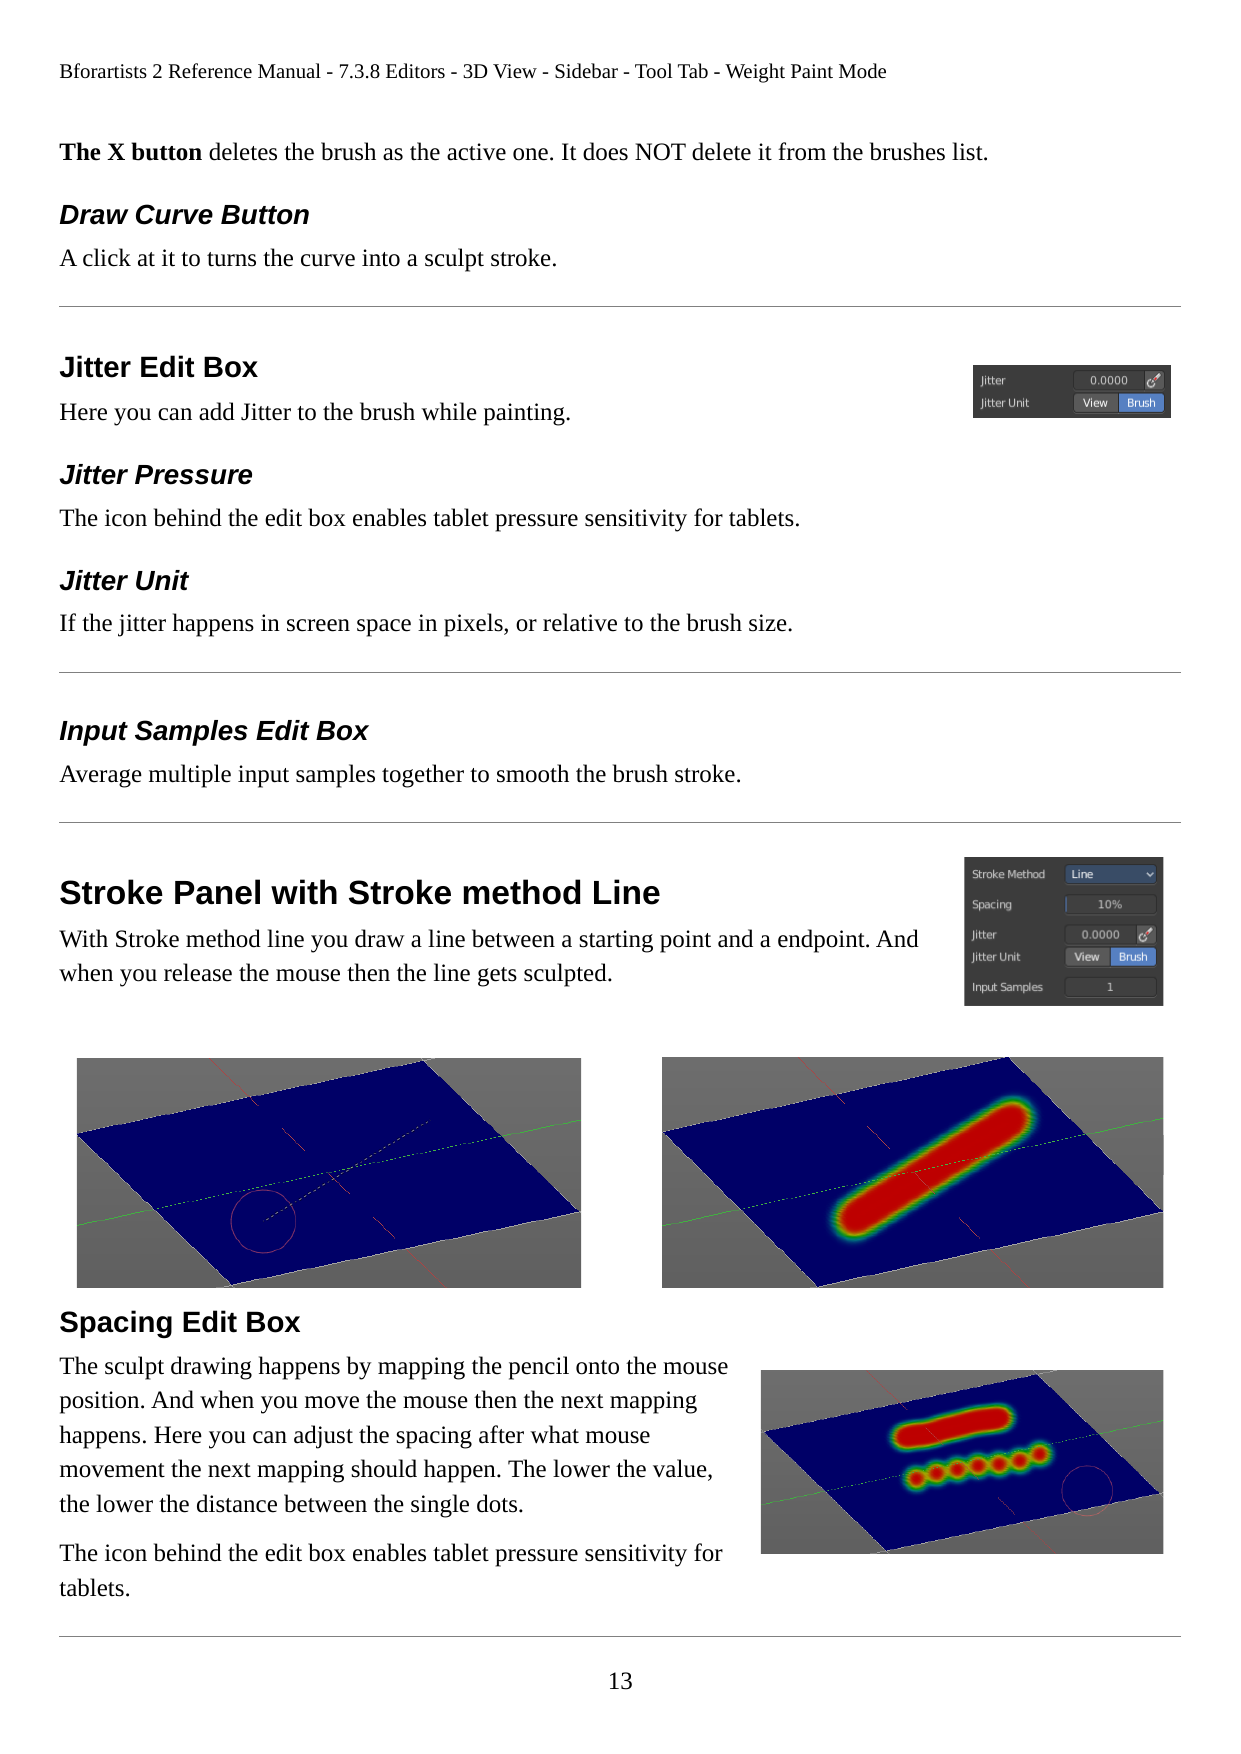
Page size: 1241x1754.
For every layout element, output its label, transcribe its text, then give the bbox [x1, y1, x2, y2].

picture [964, 857, 1164, 1006]
subtitle Jitter Edit Box [59, 350, 1181, 384]
text The X button deletes the brush as the active one. It does NOT delete it from the brushes list. [59, 137, 1181, 165]
text The icon behind the edit box enables tablet pressure sensitivity for tablets. [59, 503, 1181, 531]
picture [760, 1370, 1164, 1554]
subtitle Jitter Pressure [59, 458, 1181, 490]
picture [76, 1058, 582, 1288]
subtitle Input Samples Edit Box [59, 714, 1181, 746]
picture [973, 365, 1171, 418]
text If the jitter happens in screen space in pixels, or relative to the brush size. [59, 608, 1181, 637]
picture [662, 1057, 1164, 1288]
text Here you can add Jitter to the brush while painting. [59, 397, 1181, 425]
text With Stroke method line you draw a line between a starting point and a endpoint. And when you release the mouse then the line gets sculpted. [59, 924, 964, 987]
text A click at it to turns the curve into a sculpt stroke. [59, 243, 1181, 271]
text The icon behind the edit box enables tablet pressure sensitivity for tablets. [59, 1538, 1181, 1601]
text The sculpt drawing happens by mapping the pencil onto the mouse position. And when you move the mouse then the next mapping happens. Here you can adjust the spacing after what mouse movement the next mapping should happen. The lower the value, the lower the distance between the single dots. [59, 1351, 1181, 1518]
subtitle Jitter Unit [59, 564, 1181, 596]
subtitle Stroke Panel with Stroke method Line [59, 873, 964, 911]
subtitle Spacing Edit Box [59, 1132, 1181, 1339]
subtitle Draw Curve Button [59, 198, 1181, 230]
text Average multiple input samples together to smooth the brush stroke. [59, 759, 1181, 787]
